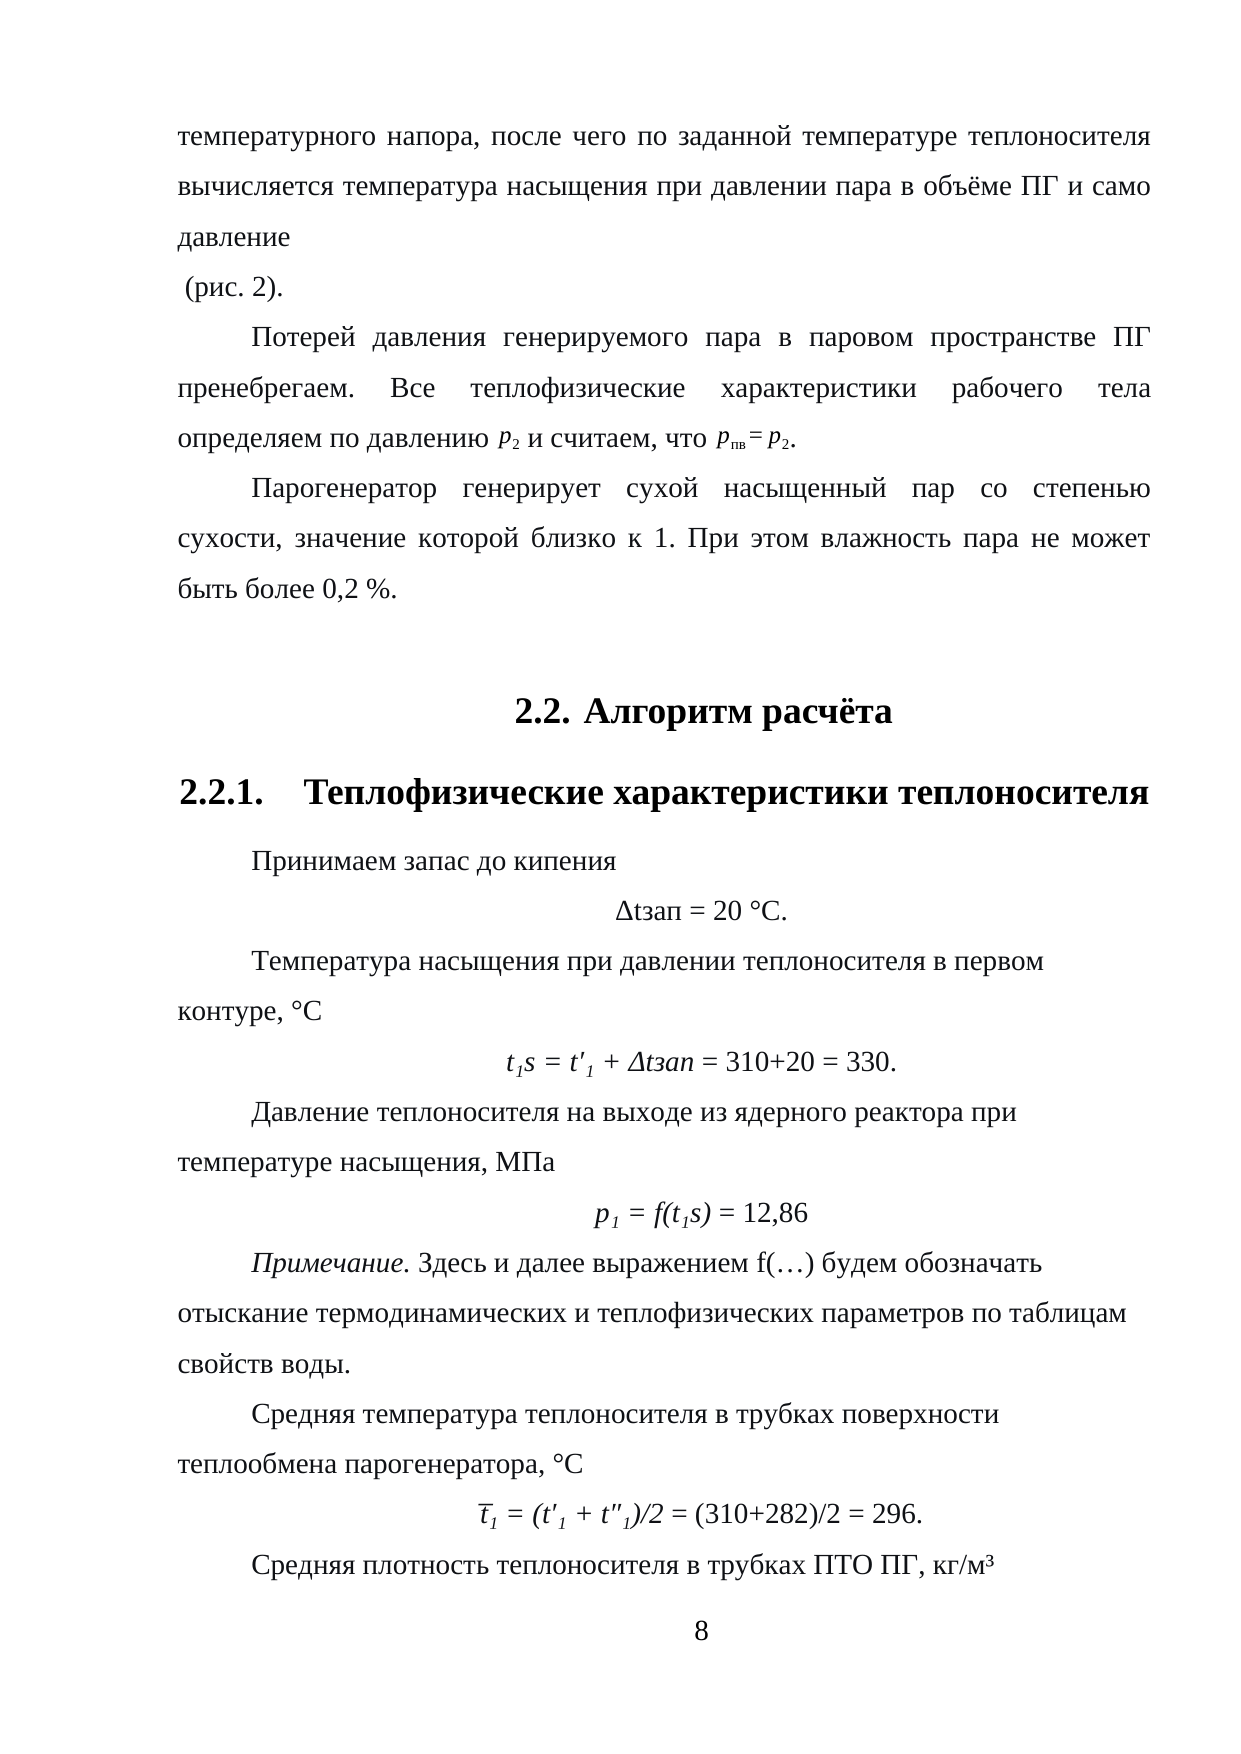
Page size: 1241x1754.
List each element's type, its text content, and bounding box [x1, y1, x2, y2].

text Потерей давления генерируемого пара в паровом пространстве ПГ пренебрегаем. Все теплофизические характеристики рабочего тела определяем по давлению и считаем, что . [177, 319, 1152, 453]
text t̅₁ = (t′₁ + t″₁)/2 = (310+282)/2 = 296. [177, 1497, 1152, 1530]
text Принимаем запас до кипения [177, 843, 1152, 876]
text Δtзап = 20 °С. [177, 893, 1152, 926]
text температурного напора, после чего по заданной температуре теплоносителя вычисляется температура насыщения при давлении пара в объёме ПГ и само давление (рис. 2). [177, 118, 1152, 303]
text Средняя плотность теплоносителя в трубках ПТО ПГ, кг/м³ [177, 1547, 1152, 1581]
text Примечание. Здесь и далее выражением f(…) будем обозначать отыскание термодинамических и теплофизических параметров по таблицам свойств воды. [177, 1245, 1152, 1379]
subtitle Алгоритм расчёта [256, 688, 1152, 731]
text Средняя температура теплоносителя в трубках поверхности теплообмена парогенератора, °С [177, 1396, 1152, 1480]
text p₁ = f(t₁s) = 12,86 [177, 1195, 1152, 1228]
text Парогенератор генерирует сухой насыщенный пар со степенью сухости, значение которой близко к 1. При этом влажность пара не может быть более 0,2 %. [177, 470, 1152, 604]
text t₁s = t′₁ + Δtзап = 310+20 = 330. [177, 1044, 1152, 1077]
subtitle Теплофизические характеристики теплоносителя [177, 769, 1152, 813]
text Давление теплоносителя на выходе из ядерного реактора при температуре насыщения, МПа [177, 1094, 1152, 1178]
text Температура насыщения при давлении теплоносителя в первом контуре, °С [177, 943, 1152, 1027]
